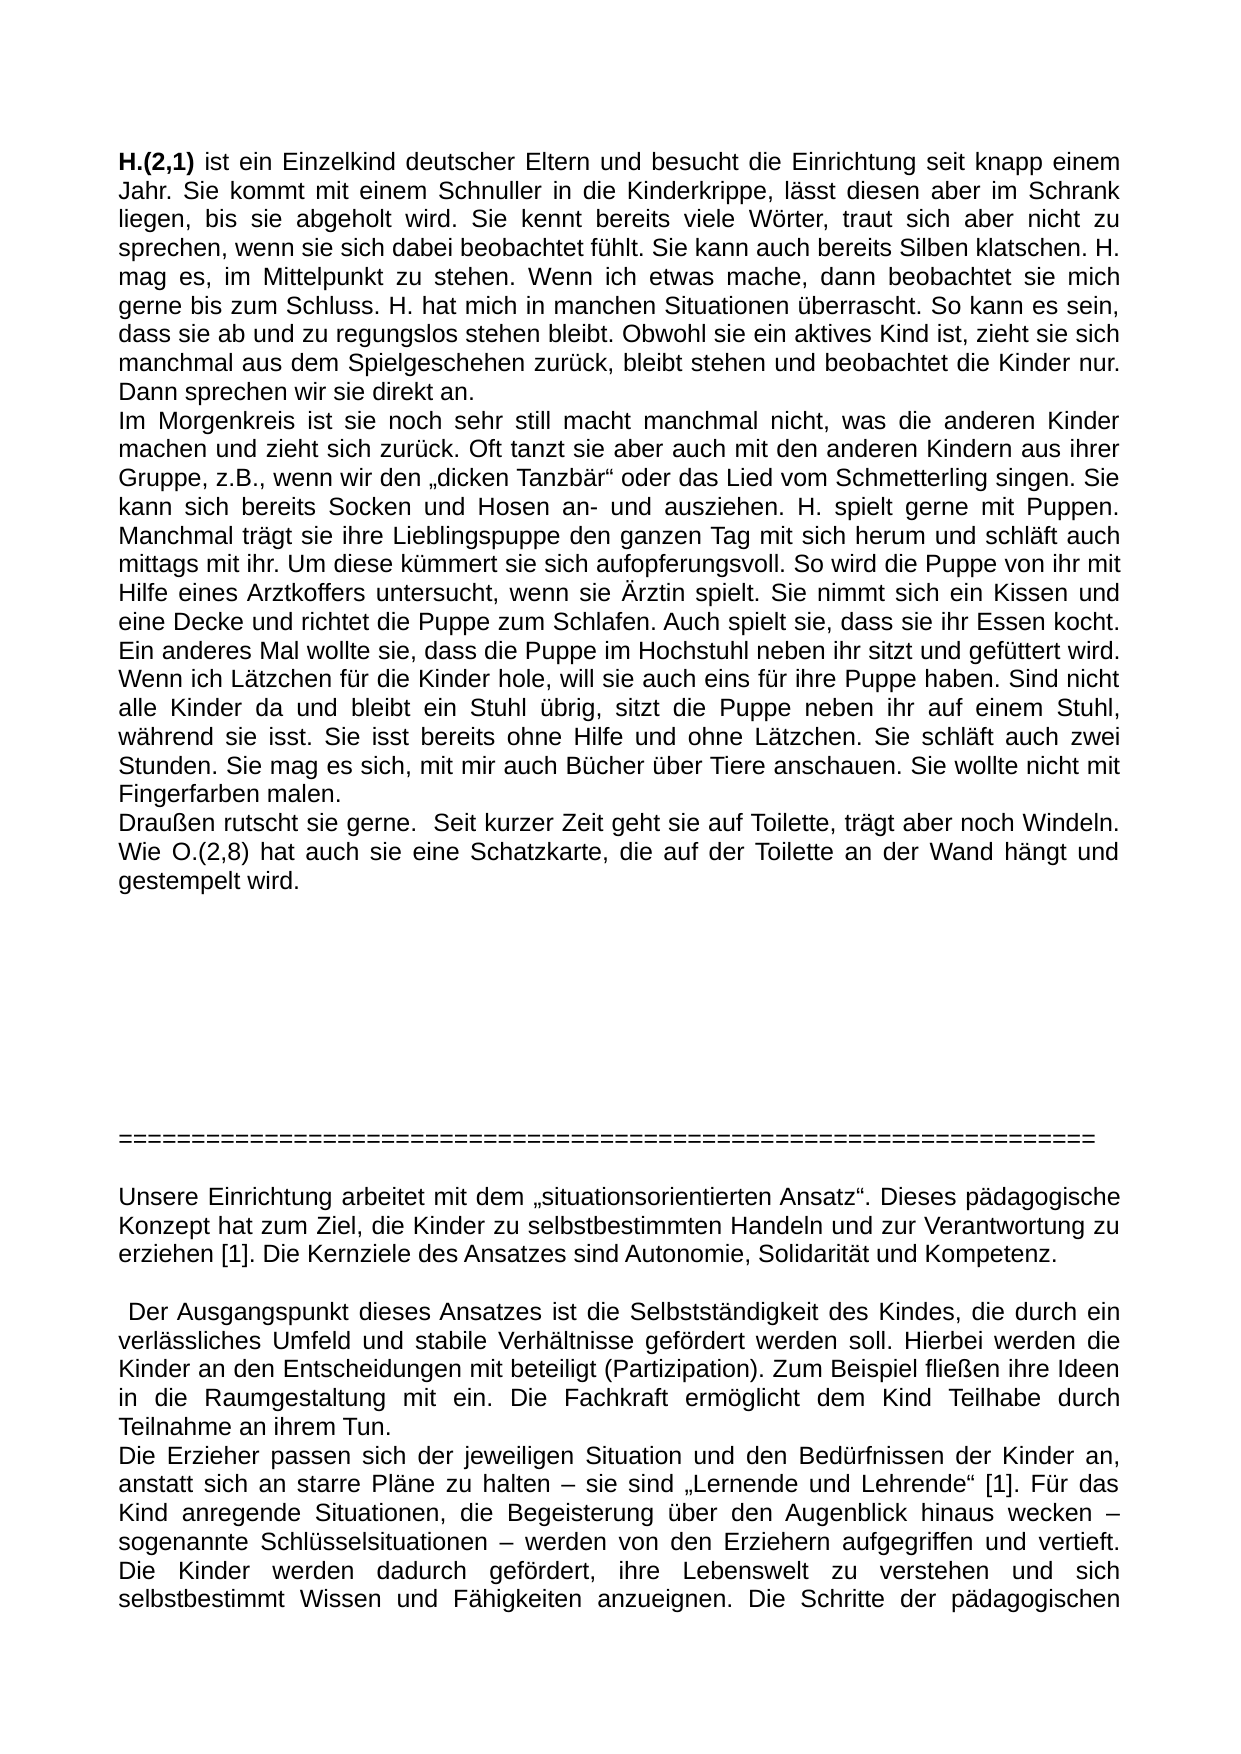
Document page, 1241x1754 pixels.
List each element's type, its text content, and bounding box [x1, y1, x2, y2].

text Im Morgenkreis ist sie noch sehr still macht manchmal nicht, was die anderen Kinder machen und zieht sich zurück. Oft tanzt sie aber auch mit den anderen Kindern aus ihrer Gruppe, z.B., wenn wir den „dicken Tanzbär“ oder das Lied vom Schmetterling singen. Sie kann sich bereits Socken und Hosen an- und ausziehen. H. spielt gerne mit Puppen. Manchmal trägt sie ihre Lieblingspuppe den ganzen Tag mit sich herum und schläft auch mittags mit ihr. Um diese kümmert sie sich aufopferungsvoll. So wird die Puppe von ihr mit Hilfe eines Arztkoffers untersucht, wenn sie Ärztin spielt. Sie nimmt sich ein Kissen und eine Decke und richtet die Puppe zum Schlafen. Auch spielt sie, dass sie ihr Essen kocht. Ein anderes Mal wollte sie, dass die Puppe im Hochstuhl neben ihr sitzt und gefüttert wird. Wenn ich Lätzchen für die Kinder hole, will sie auch eins für ihre Puppe haben. Sind nicht alle Kinder da und bleibt ein Stuhl übrig, sitzt die Puppe neben ihr auf einem Stuhl, während sie isst. Sie isst bereits ohne Hilfe und ohne Lätzchen. Sie schläft auch zwei Stunden. Sie mag es sich, mit mir auch Bücher über Tiere anschauen. Sie wollte nicht mit Fingerfarben malen. [118, 406, 1122, 808]
text H.(2,1) ist ein Einzelkind deutscher Eltern und besucht die Einrichtung seit knapp einem Jahr. Sie kommt mit einem Schnuller in die Kinderkrippe, lässt diesen aber im Schrank liegen, bis sie abgeholt wird. Sie kennt bereits viele Wörter, traut sich aber nicht zu sprechen, wenn sie sich dabei beobachtet fühlt. Sie kann auch bereits Silben klatschen. H. mag es, im Mittelpunkt zu stehen. Wenn ich etwas mache, dann beobachtet sie mich gerne bis zum Schluss. H. hat mich in manchen Situationen überrascht. So kann es sein, dass sie ab und zu regungslos stehen bleibt. Obwohl sie ein aktives Kind ist, zieht sie sich manchmal aus dem Spielgeschehen zurück, bleibt stehen und beobachtet die Kinder nur. Dann sprechen wir sie direkt an. [118, 147, 1122, 406]
text Der Ausgangspunkt dieses Ansatzes ist die Selbstständigkeit des Kindes, die durch ein verlässliches Umfeld und stabile Verhältnisse gefördert werden soll. Hierbei werden die Kinder an den Entscheidungen mit beteiligt (Partizipation). Zum Beispiel fließen ihre Ideen in die Raumgestaltung mit ein. Die Fachkraft ermöglicht dem Kind Teilhabe durch Teilnahme an ihrem Tun. [118, 1297, 1122, 1441]
text Die Erzieher passen sich der jeweiligen Situation und den Bedürfnissen der Kinder an, anstatt sich an starre Pläne zu halten – sie sind „Lernende und Lehrende“ [1]. Für das Kind anregende Situationen, die Begeisterung über den Augenblick hinaus wecken – sogenannte Schlüsselsituationen – werden von den Erziehern aufgegriffen und vertieft. Die Kinder werden dadurch gefördert, ihre Lebenswelt zu verstehen und sich selbstbestimmt Wissen und Fähigkeiten anzueignen. Die Schritte der pädagogischen [118, 1441, 1122, 1613]
text Unsere Einrichtung arbeitet mit dem „situationsorientierten Ansatz“. Dieses pädagogische Konzept hat zum Ziel, die Kinder zu selbstbestimmten Handeln und zur Verantwortung zu erziehen [1]. Die Kernziele des Ansatzes sind Autonomie, Solidarität und Kompetenz. [118, 1182, 1122, 1268]
text Draußen rutscht sie gerne. Seit kurzer Zeit geht sie auf Toilette, trägt aber noch Windeln. Wie O.(2,8) hat auch sie eine Schatzkarte, die auf der Toilette an der Wand hängt und gestempelt wird. [118, 808, 1122, 894]
text =================================================================== [118, 1124, 1122, 1153]
